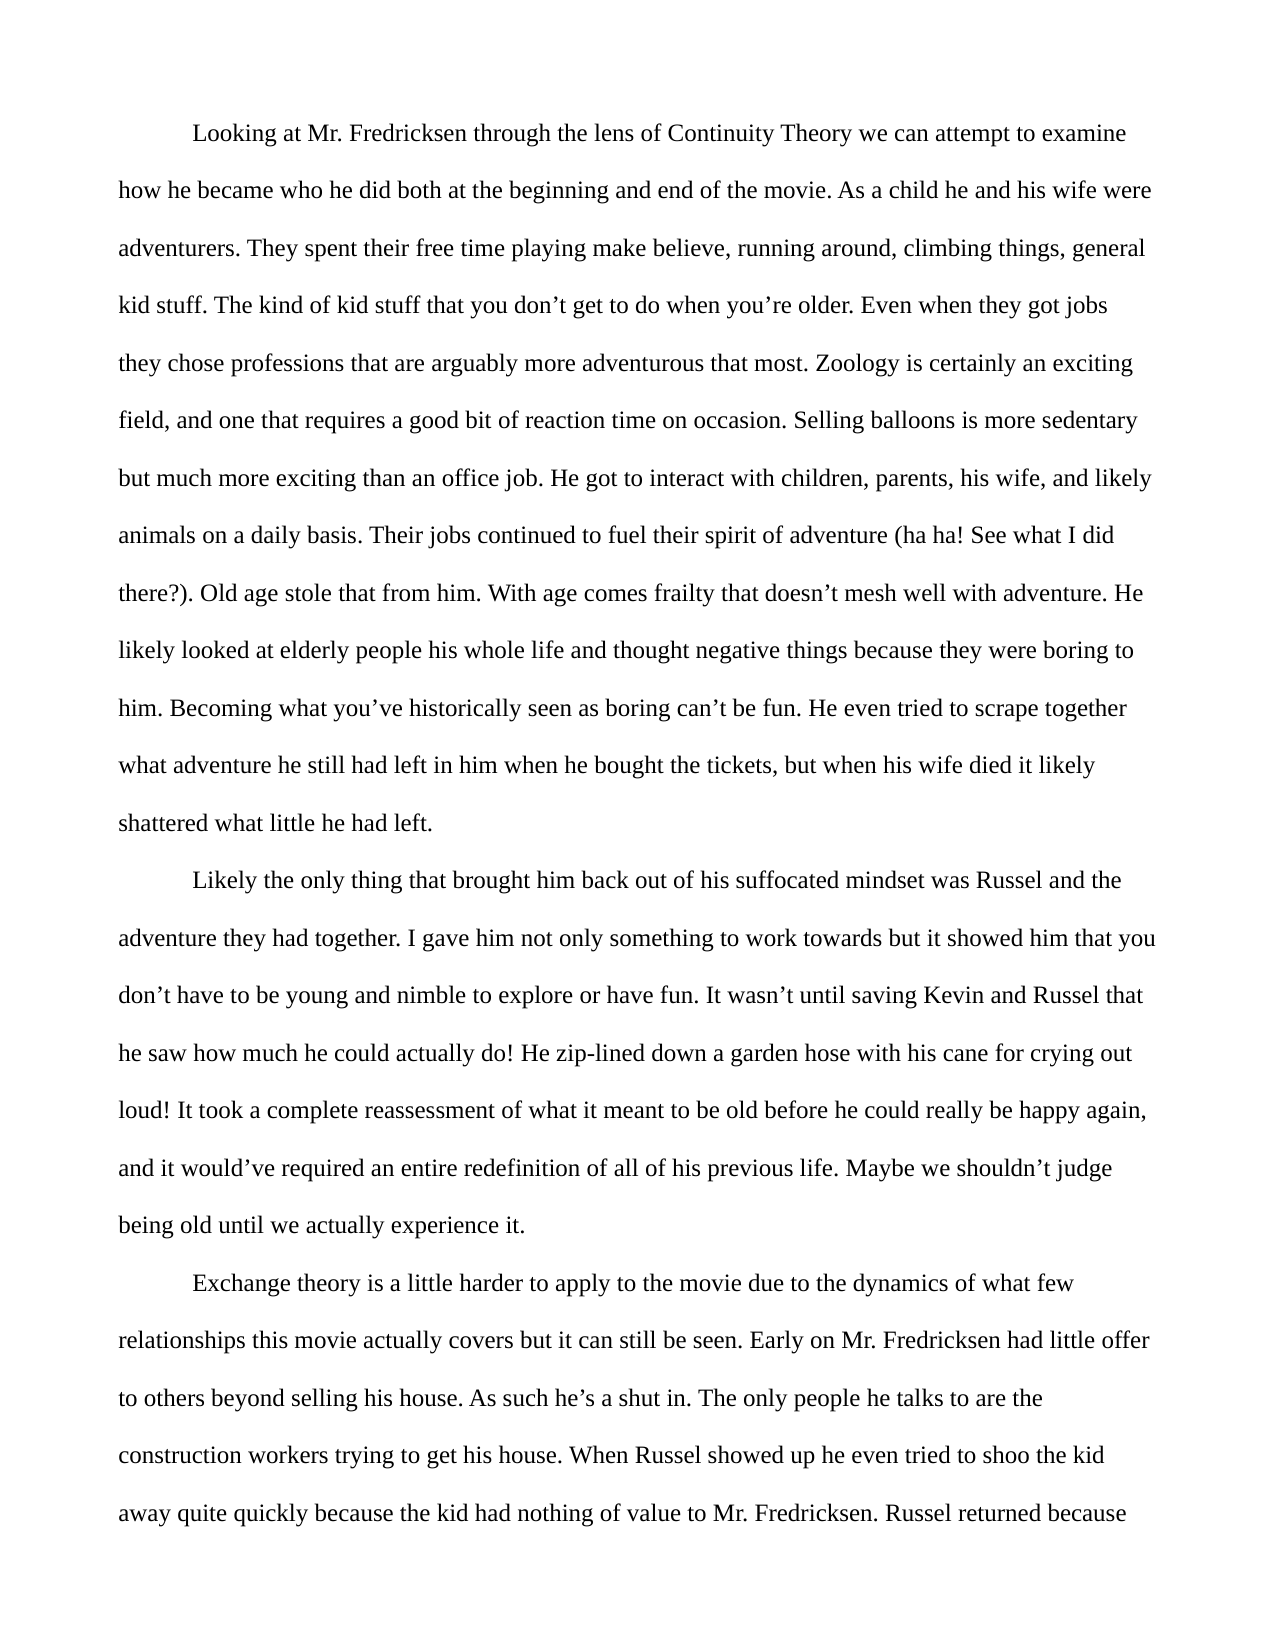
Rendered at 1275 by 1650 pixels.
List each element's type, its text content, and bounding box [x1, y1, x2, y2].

text Exchange theory is a little harder to apply to the movie due to the dynamics of what few relationships this movie actually covers but it can still be seen. Early on Mr. Fredricksen had little offer to others beyond selling his house. As such he’s a shut in. The only people he talks to are the construction workers trying to get his house. When Russel showed up he even tried to shoo the kid away quite quickly because the kid had nothing of value to Mr. Fredricksen. Russel returned because [118, 1268, 1157, 1527]
text Looking at Mr. Fredricksen through the lens of Continuity Theory we can attempt to examine how he became who he did both at the beginning and end of the movie. As a child he and his wife were adventurers. They spent their free time playing make believe, running around, climbing things, general kid stuff. The kind of kid stuff that you don’t get to do when you’re older. Even when they got jobs they chose professions that are arguably more adventurous that most. Zoology is certainly an exciting field, and one that requires a good bit of reaction time on occasion. Selling balloons is more sedentary but much more exciting than an office job. He got to interact with children, parents, his wife, and likely animals on a daily basis. Their jobs continued to fuel their spirit of adventure (ha ha! See what I did there?). Old age stole that from him. With age comes frailty that doesn’t mesh well with adventure. He likely looked at elderly people his whole life and thought negative things because they were boring to him. Becoming what you’ve historically seen as boring can’t be fun. He even tried to scrape together what adventure he still had left in him when he bought the tickets, but when his wife died it likely shattered what little he had left. [118, 118, 1157, 837]
text Likely the only thing that brought him back out of his suffocated mindset was Russel and the adventure they had together. I gave him not only something to work towards but it showed him that you don’t have to be young and nimble to explore or have fun. It wasn’t until saving Kevin and Russel that he saw how much he could actually do! He zip-lined down a garden hose with his cane for crying out loud! It took a complete reassessment of what it meant to be old before he could really be happy again, and it would’ve required an entire redefinition of all of his previous life. Maybe we shouldn’t judge being old until we actually experience it. [118, 866, 1157, 1239]
